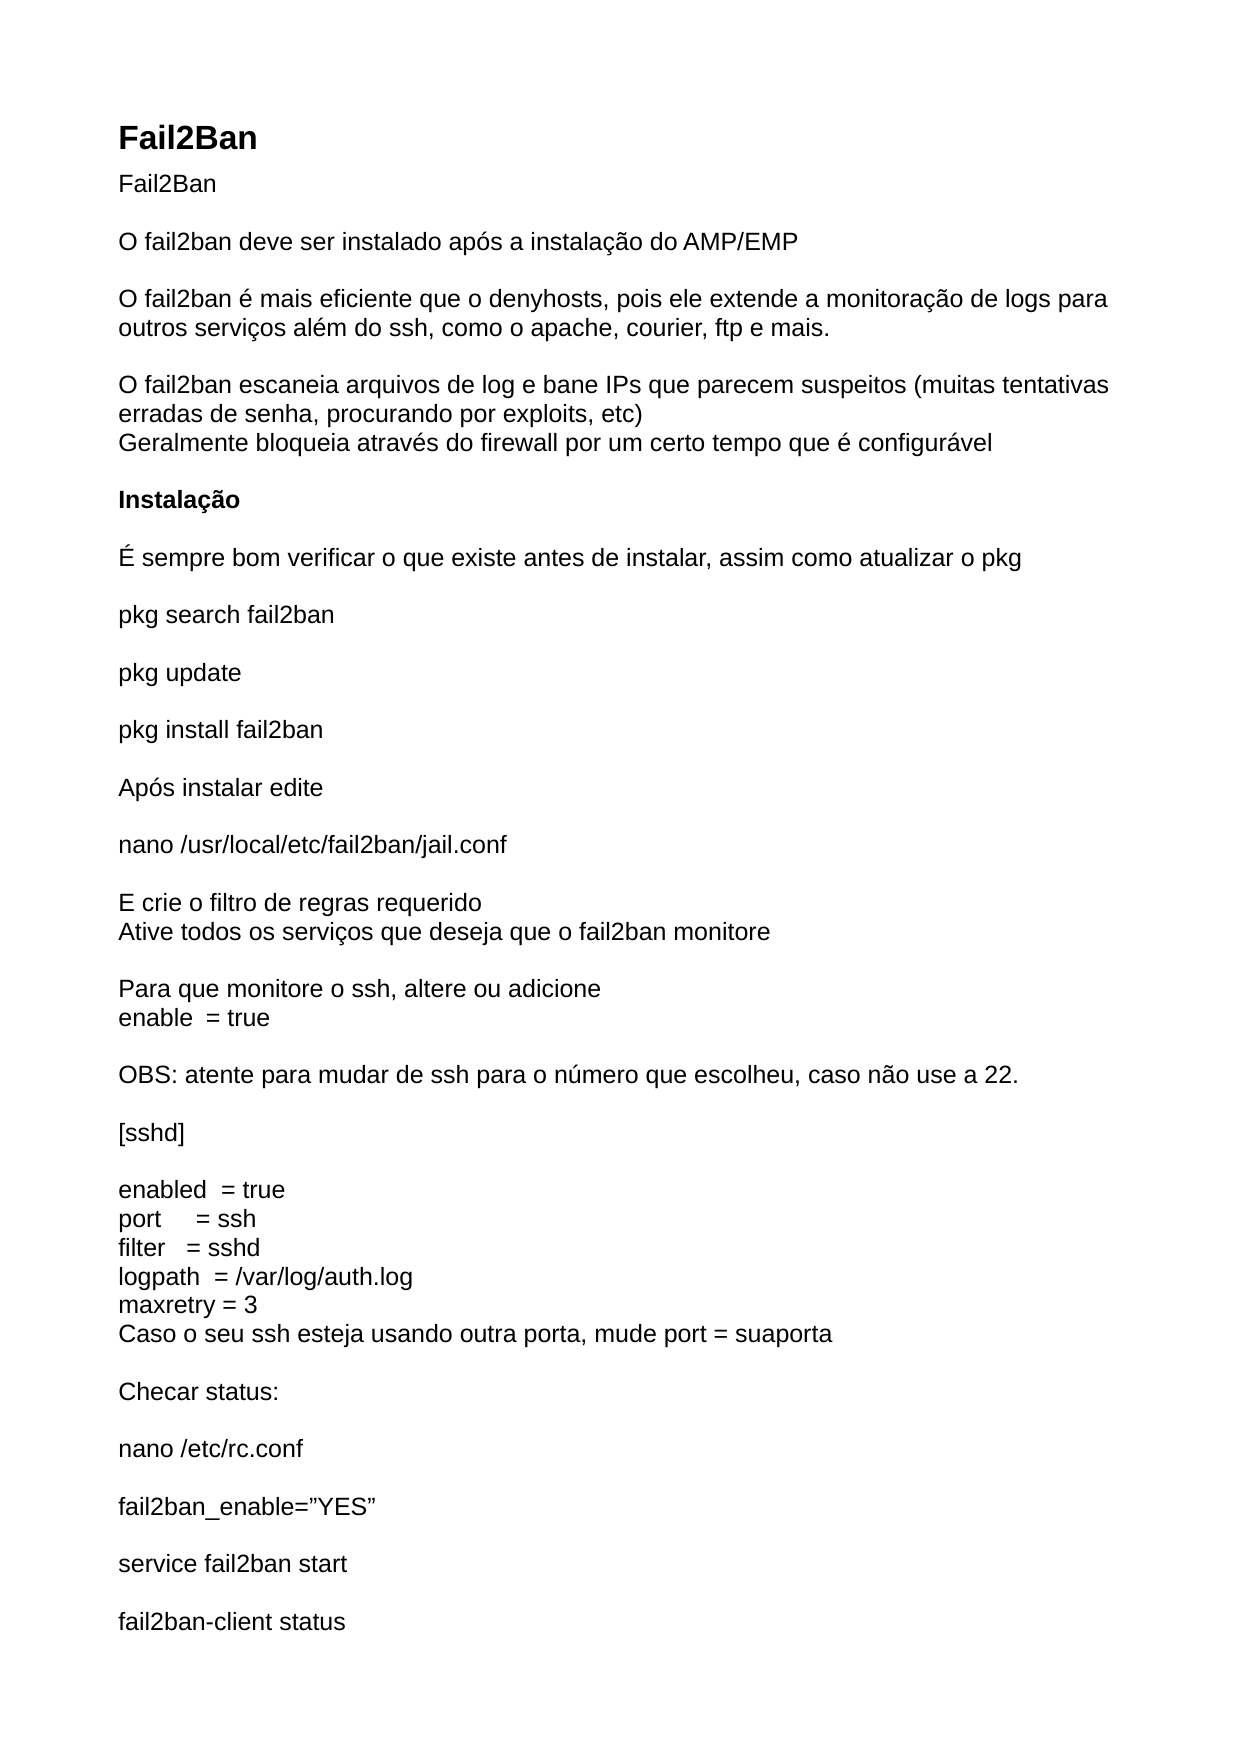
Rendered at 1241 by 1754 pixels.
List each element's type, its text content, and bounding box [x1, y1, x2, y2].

text Fail2Ban [118, 169, 1122, 198]
text Caso o seu ssh esteja usando outra porta, mude port = suaporta [118, 1319, 1122, 1348]
text enabled = true [118, 1176, 1122, 1204]
text pkg install fail2ban [118, 716, 1122, 744]
text O fail2ban escaneia arquivos de log e bane IPs que parecem suspeitos (muitas tentativas erradas de senha, procurando por exploits, etc) [118, 371, 1122, 428]
text O fail2ban é mais eficiente que o denyhosts, pois ele extende a monitoração de logs para outros serviços além do ssh, como o apache, courier, ftp e mais. [118, 284, 1122, 342]
text Ative todos os serviços que deseja que o fail2ban monitore [118, 917, 1122, 946]
text [sshd] [118, 1118, 1122, 1147]
text enable = true [118, 1003, 1122, 1032]
text Após instalar edite [118, 773, 1122, 802]
text Geralmente bloqueia através do firewall por um certo tempo que é configurável [118, 428, 1122, 457]
text maxretry = 3 [118, 1291, 1122, 1319]
text service fail2ban start [118, 1549, 1122, 1578]
text pkg update [118, 658, 1122, 687]
text Instalação [118, 486, 1122, 514]
text OBS: atente para mudar de ssh para o número que escolheu, caso não use a 22. [118, 1061, 1122, 1089]
text O fail2ban deve ser instalado após a instalação do AMP/EMP [118, 227, 1122, 256]
text nano /etc/rc.conf [118, 1434, 1122, 1463]
subtitle Fail2Ban [118, 118, 1122, 157]
text Checar status: [118, 1377, 1122, 1406]
text fail2ban_enable=”YES” [118, 1492, 1122, 1521]
text pkg search fail2ban [118, 601, 1122, 629]
text port = ssh [118, 1204, 1122, 1233]
text Para que monitore o ssh, altere ou adicione [118, 974, 1122, 1003]
text filter = sshd [118, 1233, 1122, 1262]
text nano /usr/local/etc/fail2ban/jail.conf [118, 831, 1122, 859]
text E crie o filtro de regras requerido [118, 888, 1122, 917]
text É sempre bom verificar o que existe antes de instalar, assim como atualizar o pkg [118, 543, 1122, 572]
text fail2ban-client status [118, 1607, 1122, 1636]
text logpath = /var/log/auth.log [118, 1262, 1122, 1291]
